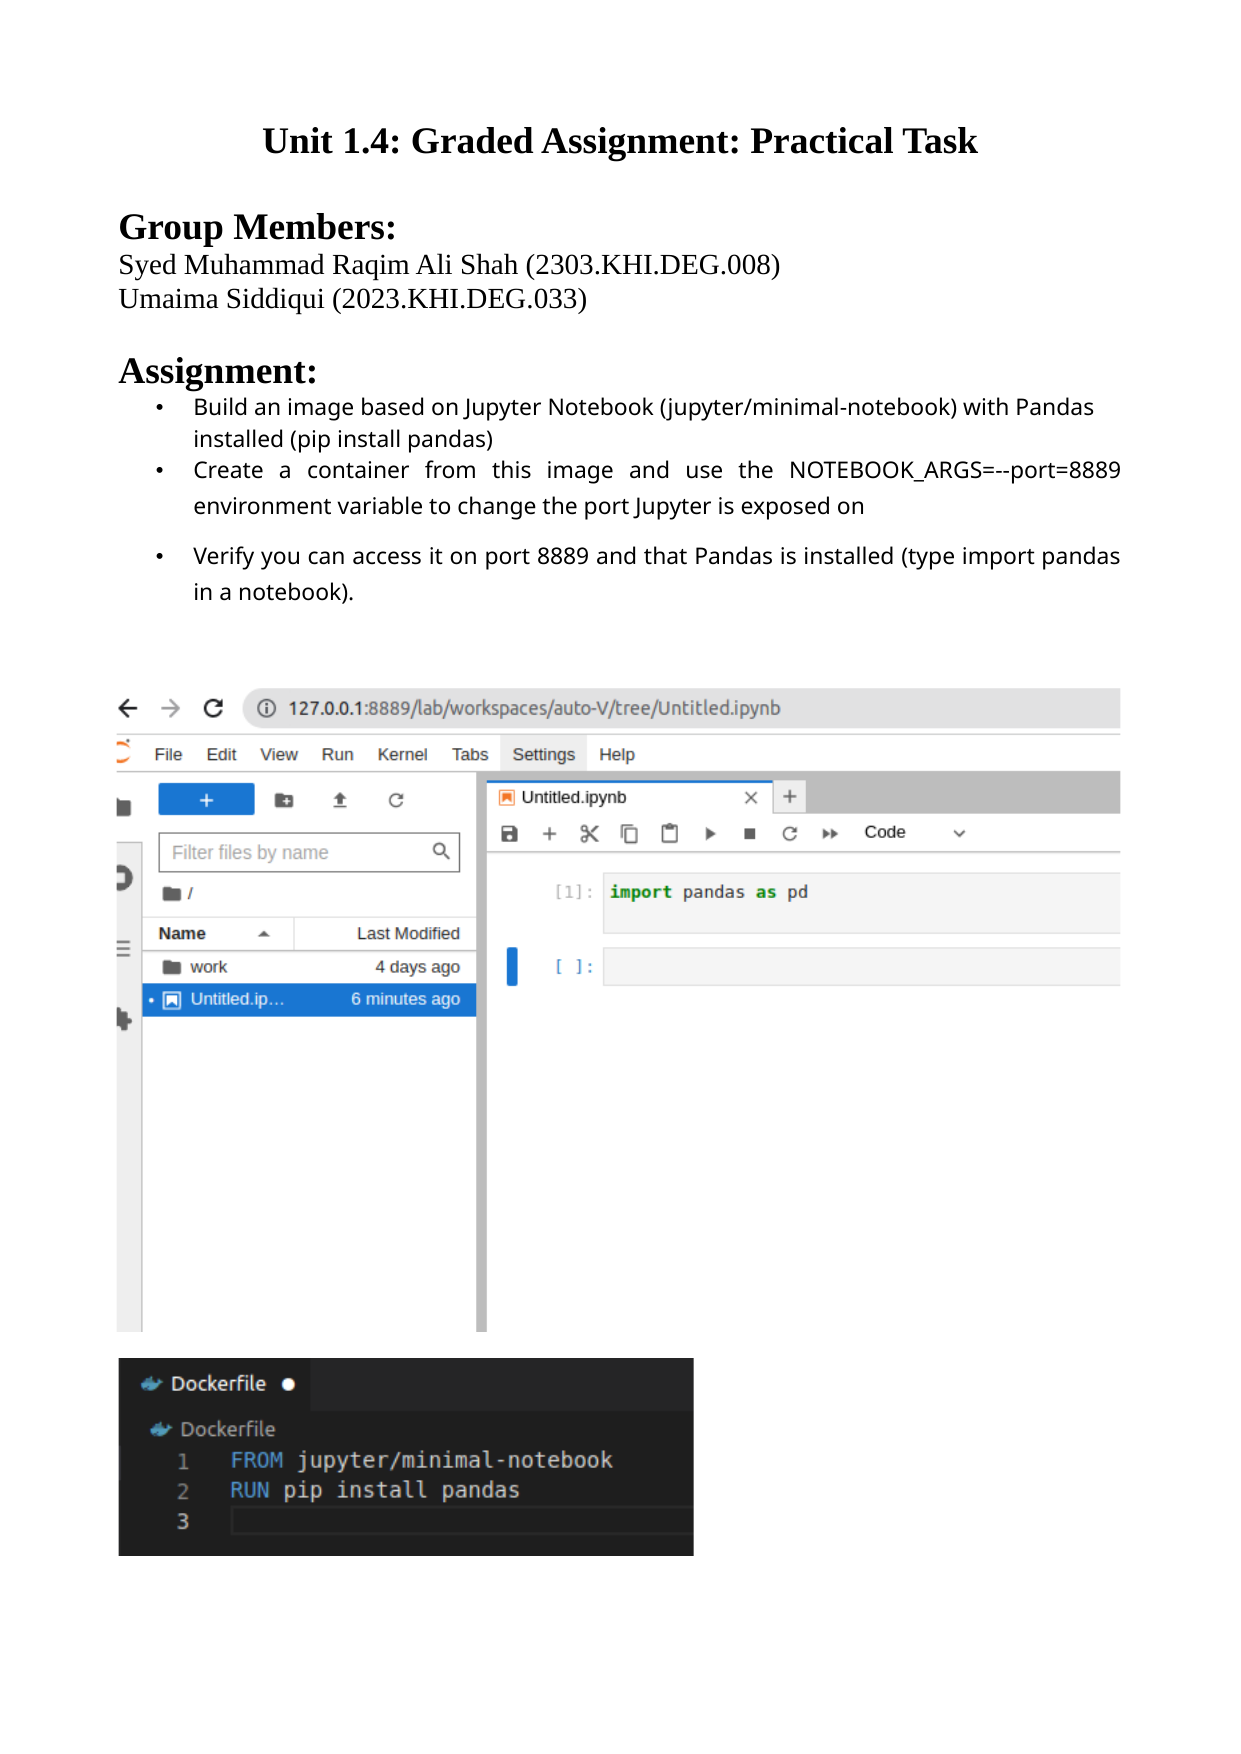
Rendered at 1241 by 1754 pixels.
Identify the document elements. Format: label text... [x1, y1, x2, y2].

text Umaima Siddiqui (2023.KHI.DEG.033) [118, 281, 1122, 314]
text Syed Muhammad Raqim Ali Shah (2303.KHI.DEG.008) [118, 247, 1122, 281]
list Verify you can access it on port 8889 and that Pandas is installed (type import pandas in a notebook). [156, 540, 1122, 607]
text Group Members: [118, 204, 1122, 247]
picture [118, 1358, 694, 1556]
list Create a container from this image and use the NOTEBOOK_ARGS=--port=8889 environment variable to change the port Jupyter is exposed on [156, 454, 1122, 521]
text Assignment: [118, 348, 1122, 391]
list Build an image based on Jupyter Notebook (jupyter/minimal-notebook) with Pandas installed (pip install pandas) [156, 391, 1122, 454]
picture [116, 683, 1121, 1332]
text Unit 1.4: Graded Assignment: Practical Task [118, 118, 1122, 161]
